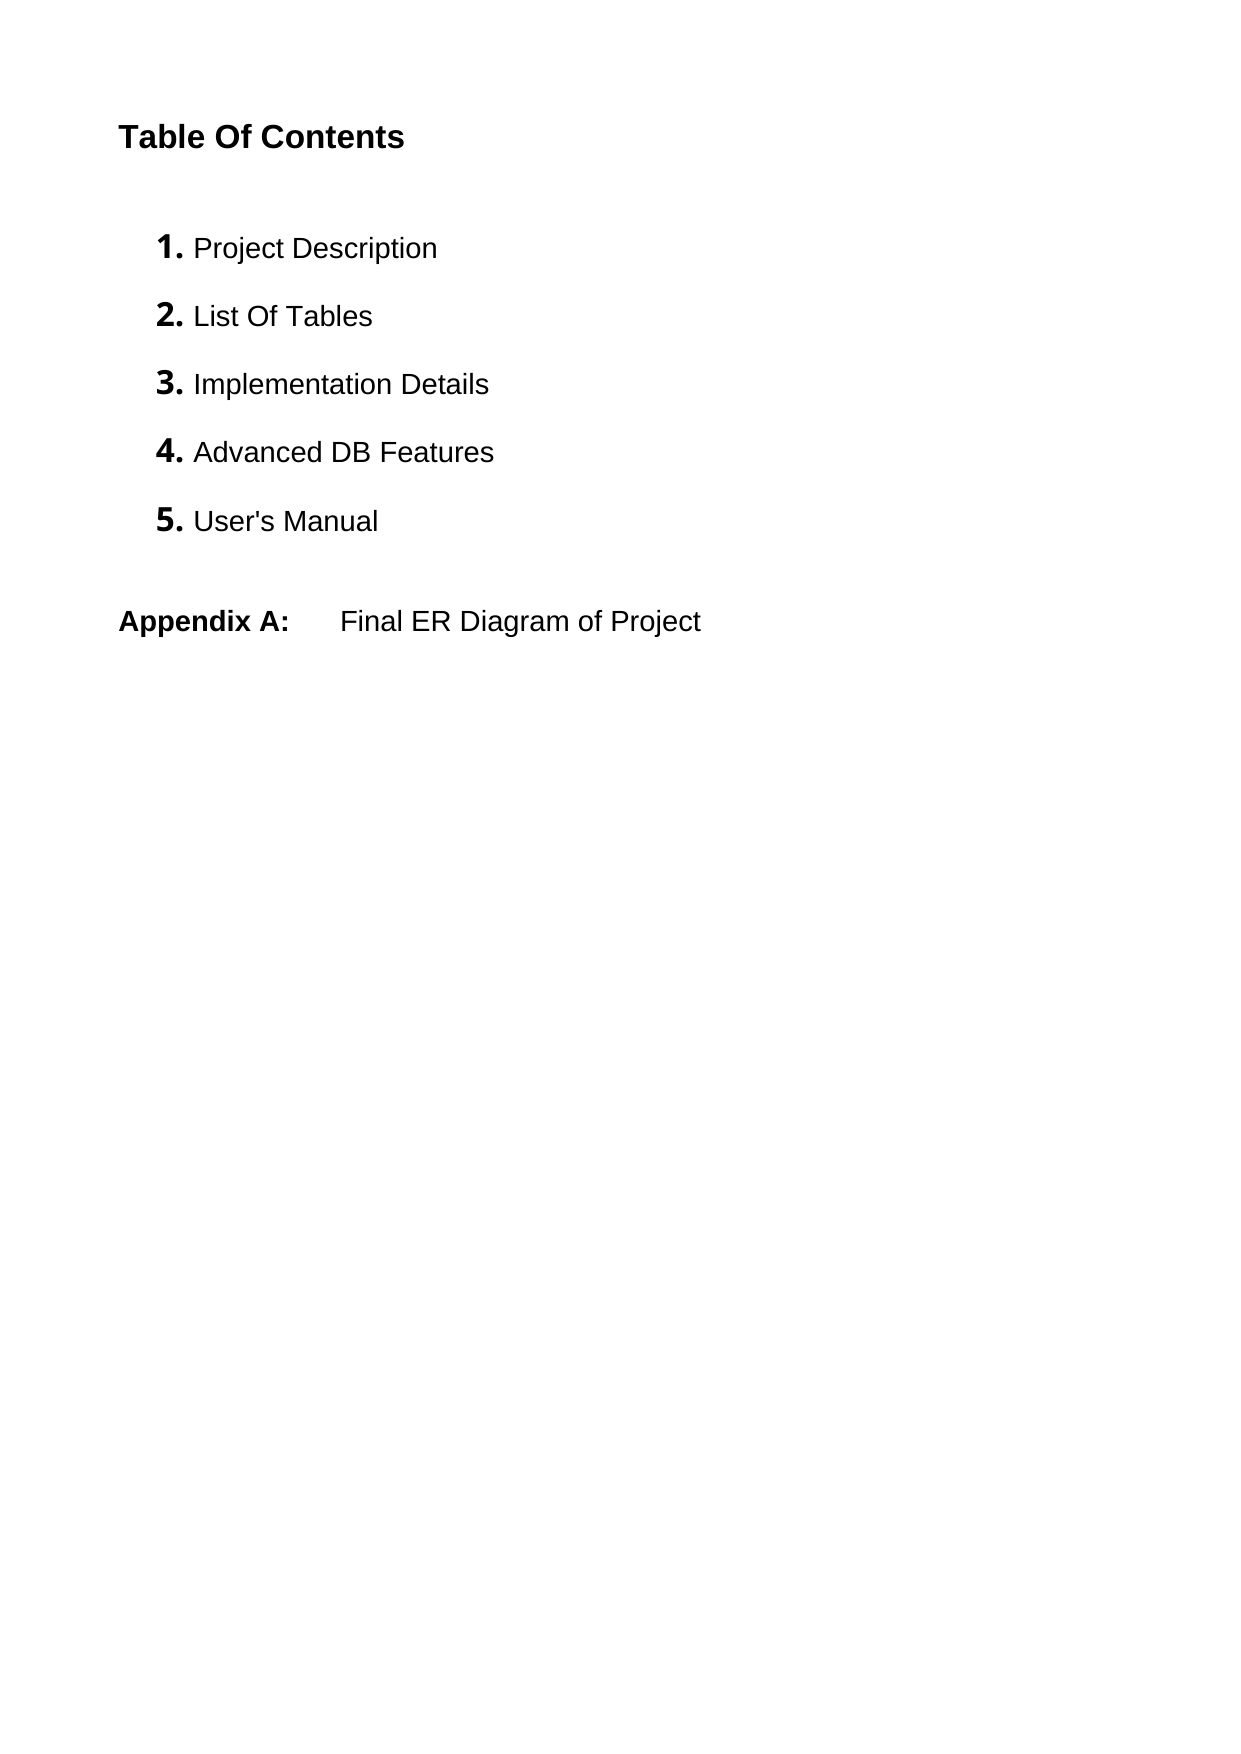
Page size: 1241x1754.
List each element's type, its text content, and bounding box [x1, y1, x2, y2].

text Appendix A: Final ER Diagram of Project [118, 605, 1113, 638]
text Table Of Contents [118, 118, 1113, 155]
list User's Manual [156, 495, 1122, 541]
list Project Description [156, 223, 1122, 268]
list List Of Tables [156, 291, 1122, 336]
list Implementation Details [156, 359, 1122, 404]
list Advanced DB Features [156, 427, 1122, 473]
